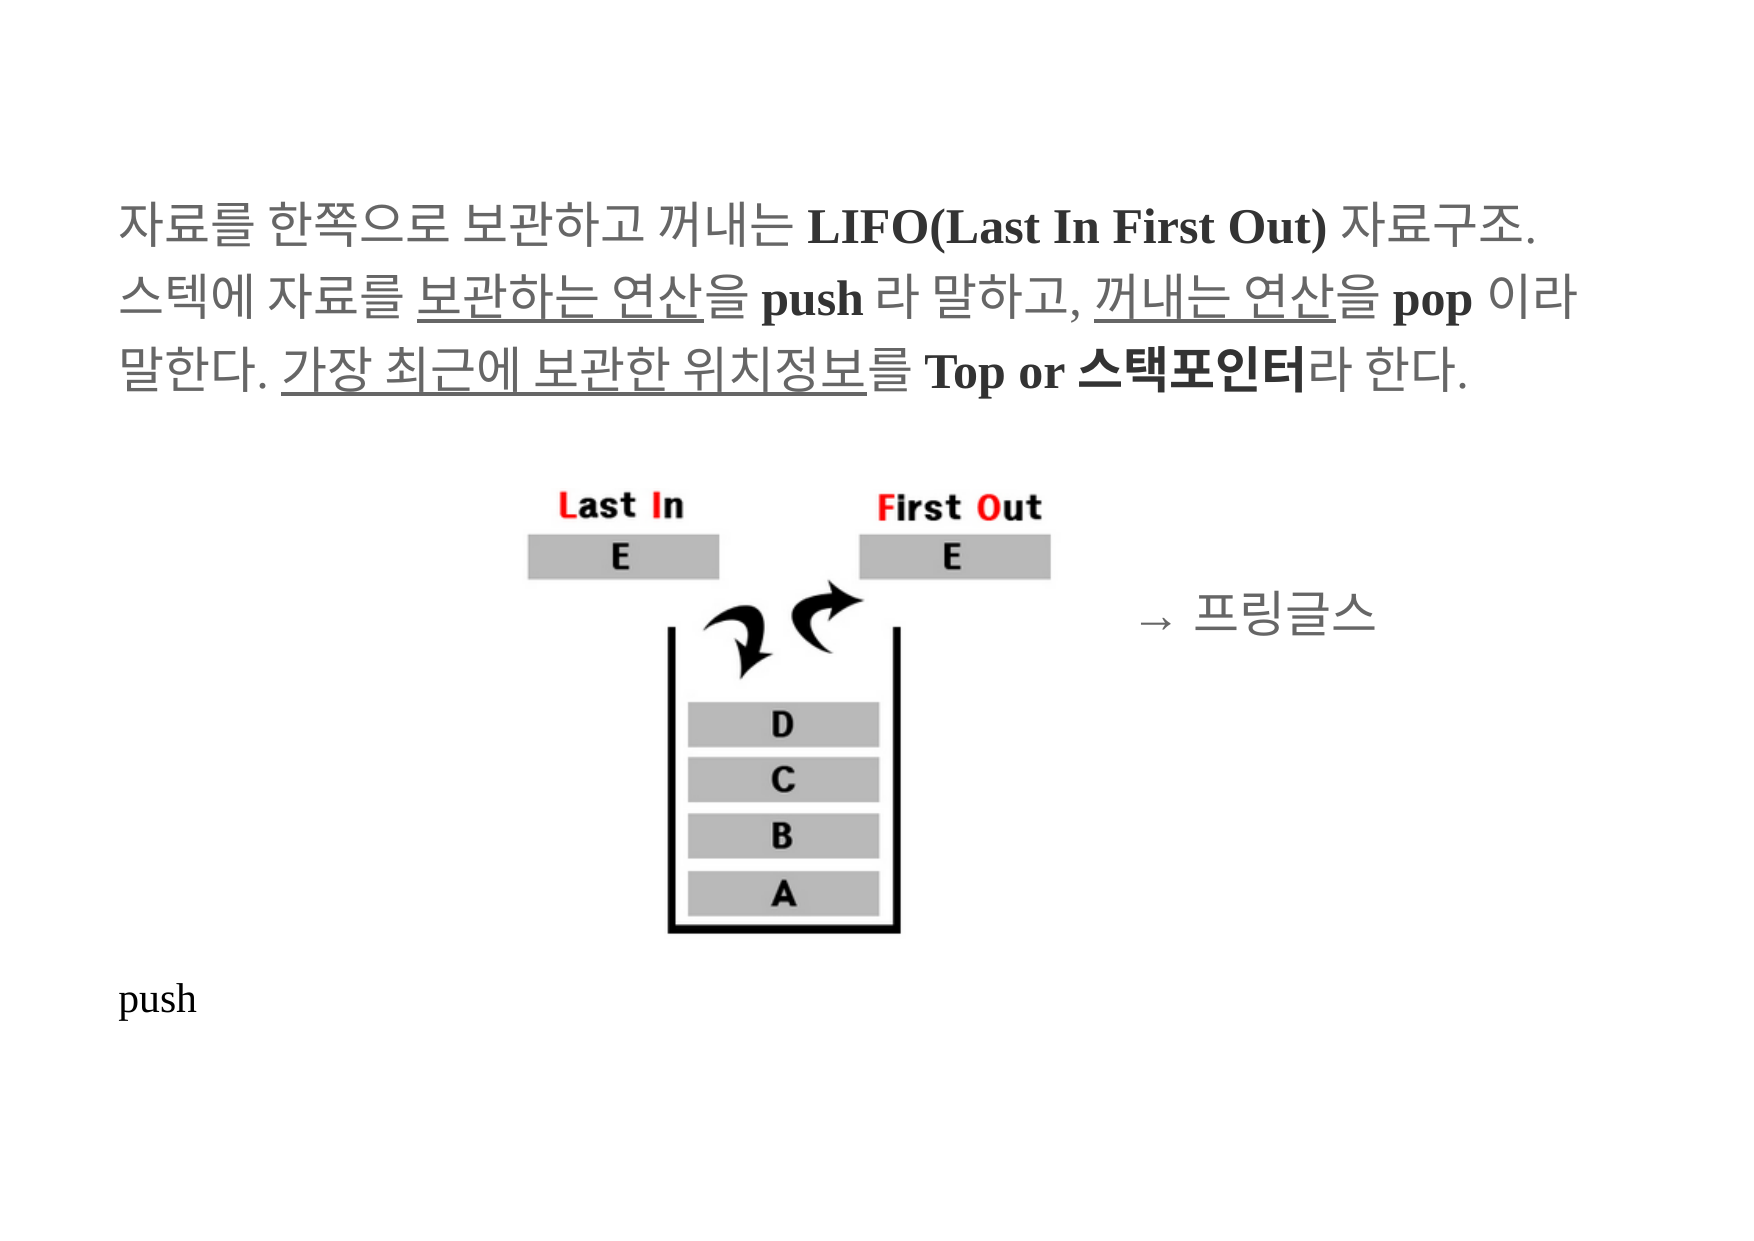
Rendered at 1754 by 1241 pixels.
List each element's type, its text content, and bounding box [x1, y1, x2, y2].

text push [118, 973, 1636, 1021]
text 자료를 한쪽으로 보관하고 꺼내는 LIFO(Last In First Out) 자료구조. 스텍에 자료를 보관하는 연산을 push라 말하고, 꺼내는 연산을 pop 이라 말한다. 가장 최근에 보관한 위치정보를 Top or 스택포인터라 한다. [118, 185, 1636, 402]
text → 프링글스 [1062, 575, 1636, 647]
text [118, 575, 521, 647]
picture [521, 488, 1062, 948]
